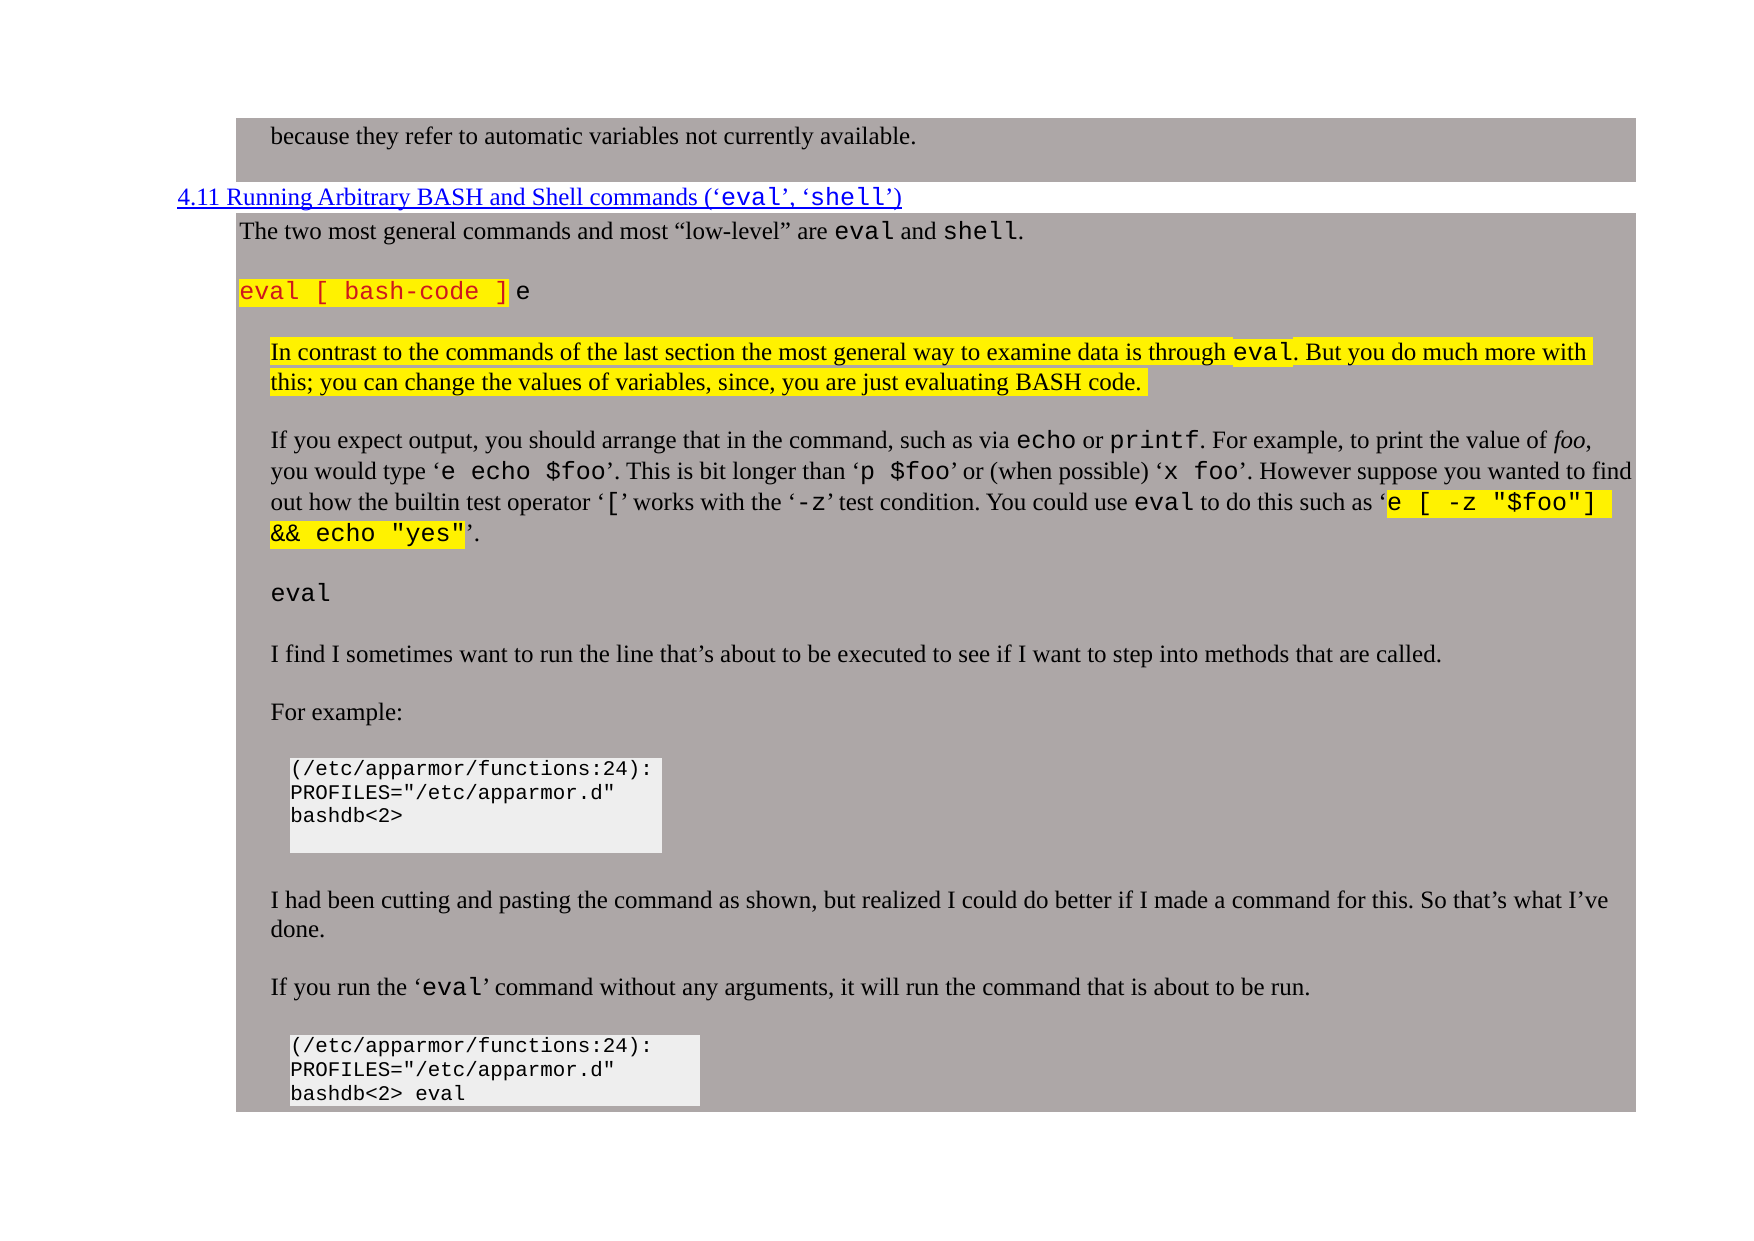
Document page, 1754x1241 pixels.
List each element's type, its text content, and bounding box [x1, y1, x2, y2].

table_header The two most general commands and most “low-level” are eval and shell. eval [ bash-code ] e In contrast to the commands of the last section the most general way to examine data is through eval. But you do much more with this; you can change the values of variables, since, you are just evaluating BASH code. If you expect output, you should arrange that in the command, such as via echo or printf. For example, to print the value of foo, you would type ‘e echo $foo’. This is bit longer than ‘p $foo’ or (when possible) ‘x foo’. However suppose you wanted to find out how the builtin test operator ‘[’ works with the ‘-z’ test condition. You could use eval to do this such as ‘e [ -z "$foo"] && echo "yes"’. eval I find I sometimes want to run the line that’s about to be executed to see if I want to step into methods that are called. For example: I had been cutting and pasting the command as shown, but realized I could do better if I made a command for this. So that’s what I’ve done. If you run the ‘eval’ command without any arguments, it will run the command that is about to be run. [236, 213, 1636, 1112]
table_header [270, 1033, 287, 1109]
subtitle 4.11 Running Arbitrary BASH and Shell commands (‘eval’, ‘shell’) [177, 182, 1636, 213]
table_header (/etc/apparmor/functions:24): PROFILES="/etc/apparmor.d" bashdb<2> [287, 755, 665, 885]
table_header (/etc/apparmor/functions:24): PROFILES="/etc/apparmor.d" bashdb<2> eval [287, 1033, 703, 1109]
table_header because they refer to automatic variables not currently available. [236, 118, 1636, 182]
table_header [270, 755, 287, 885]
